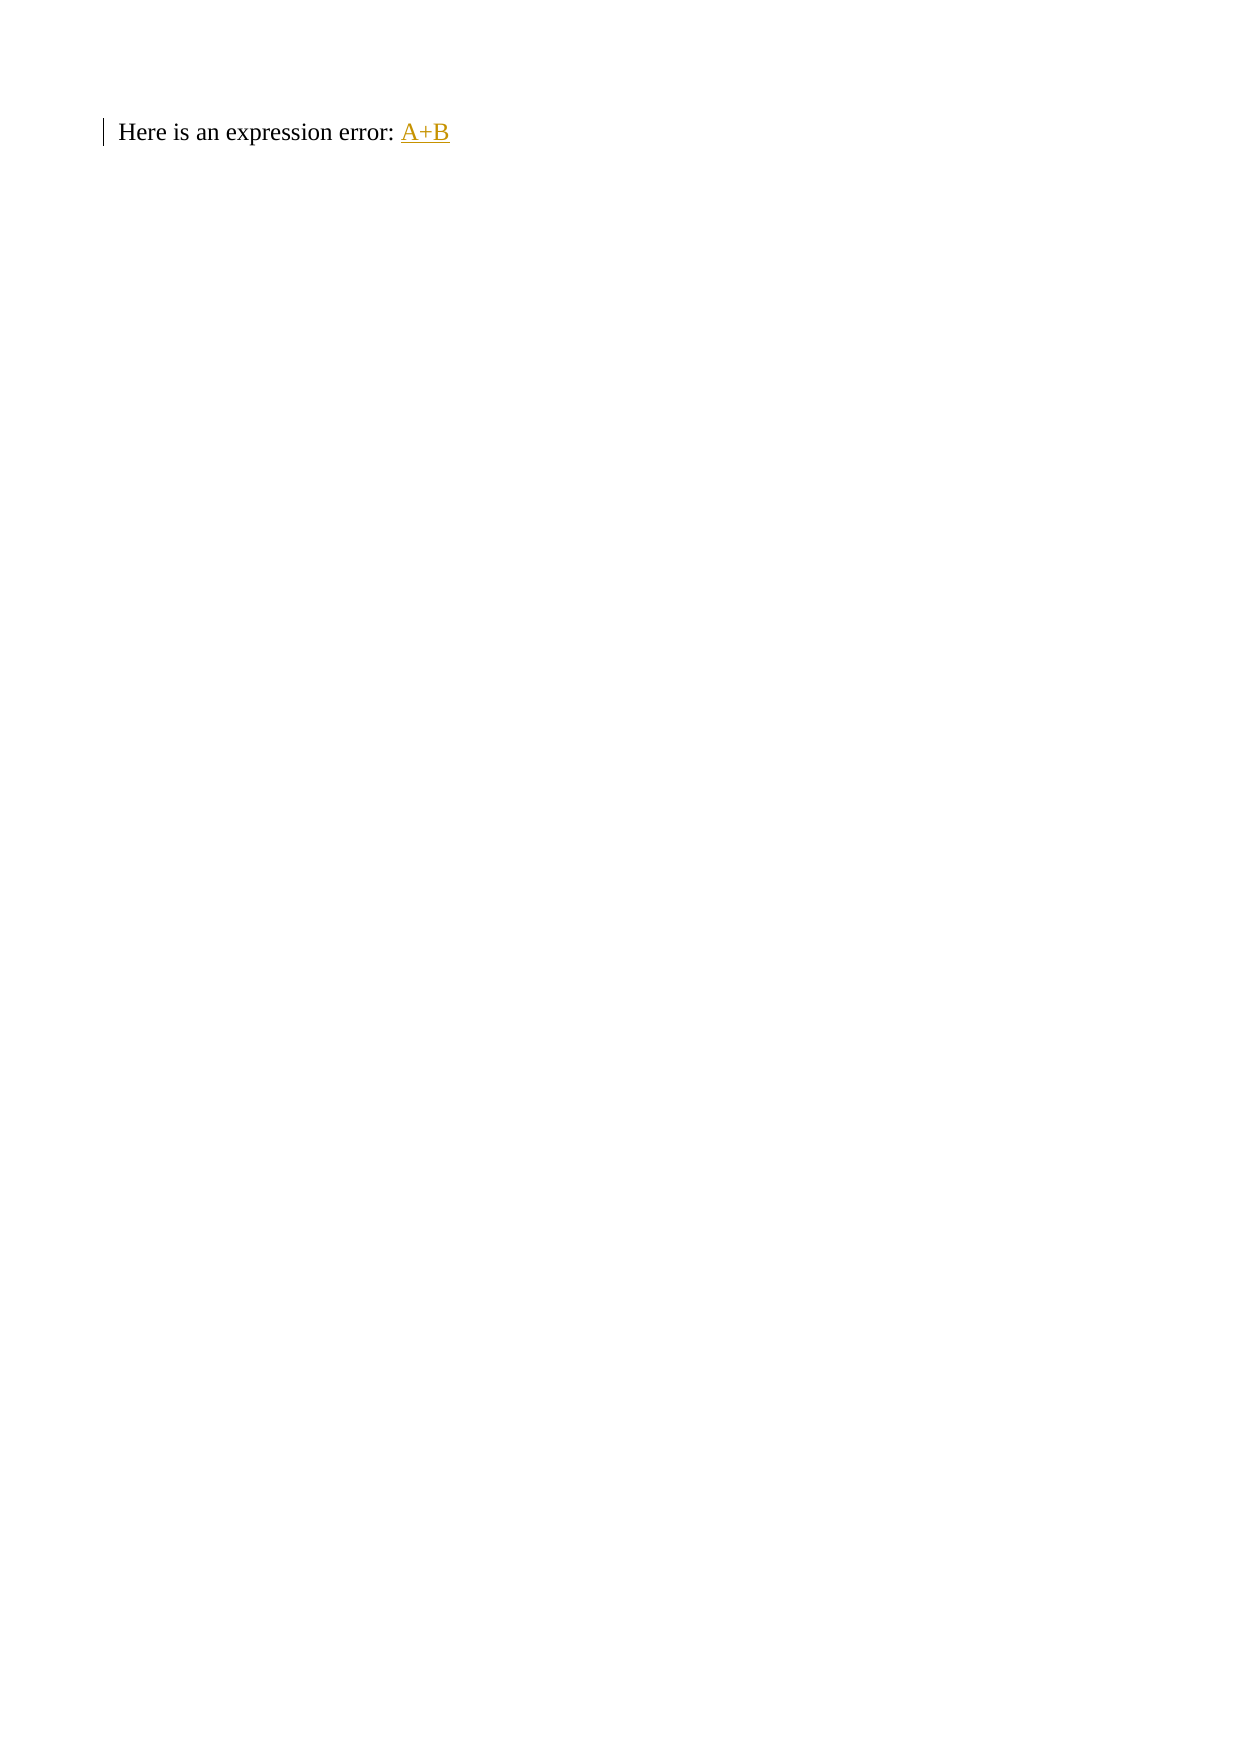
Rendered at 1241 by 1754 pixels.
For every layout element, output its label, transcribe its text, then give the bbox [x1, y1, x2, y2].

text Here is an expression error: A+B [118, 118, 1122, 146]
